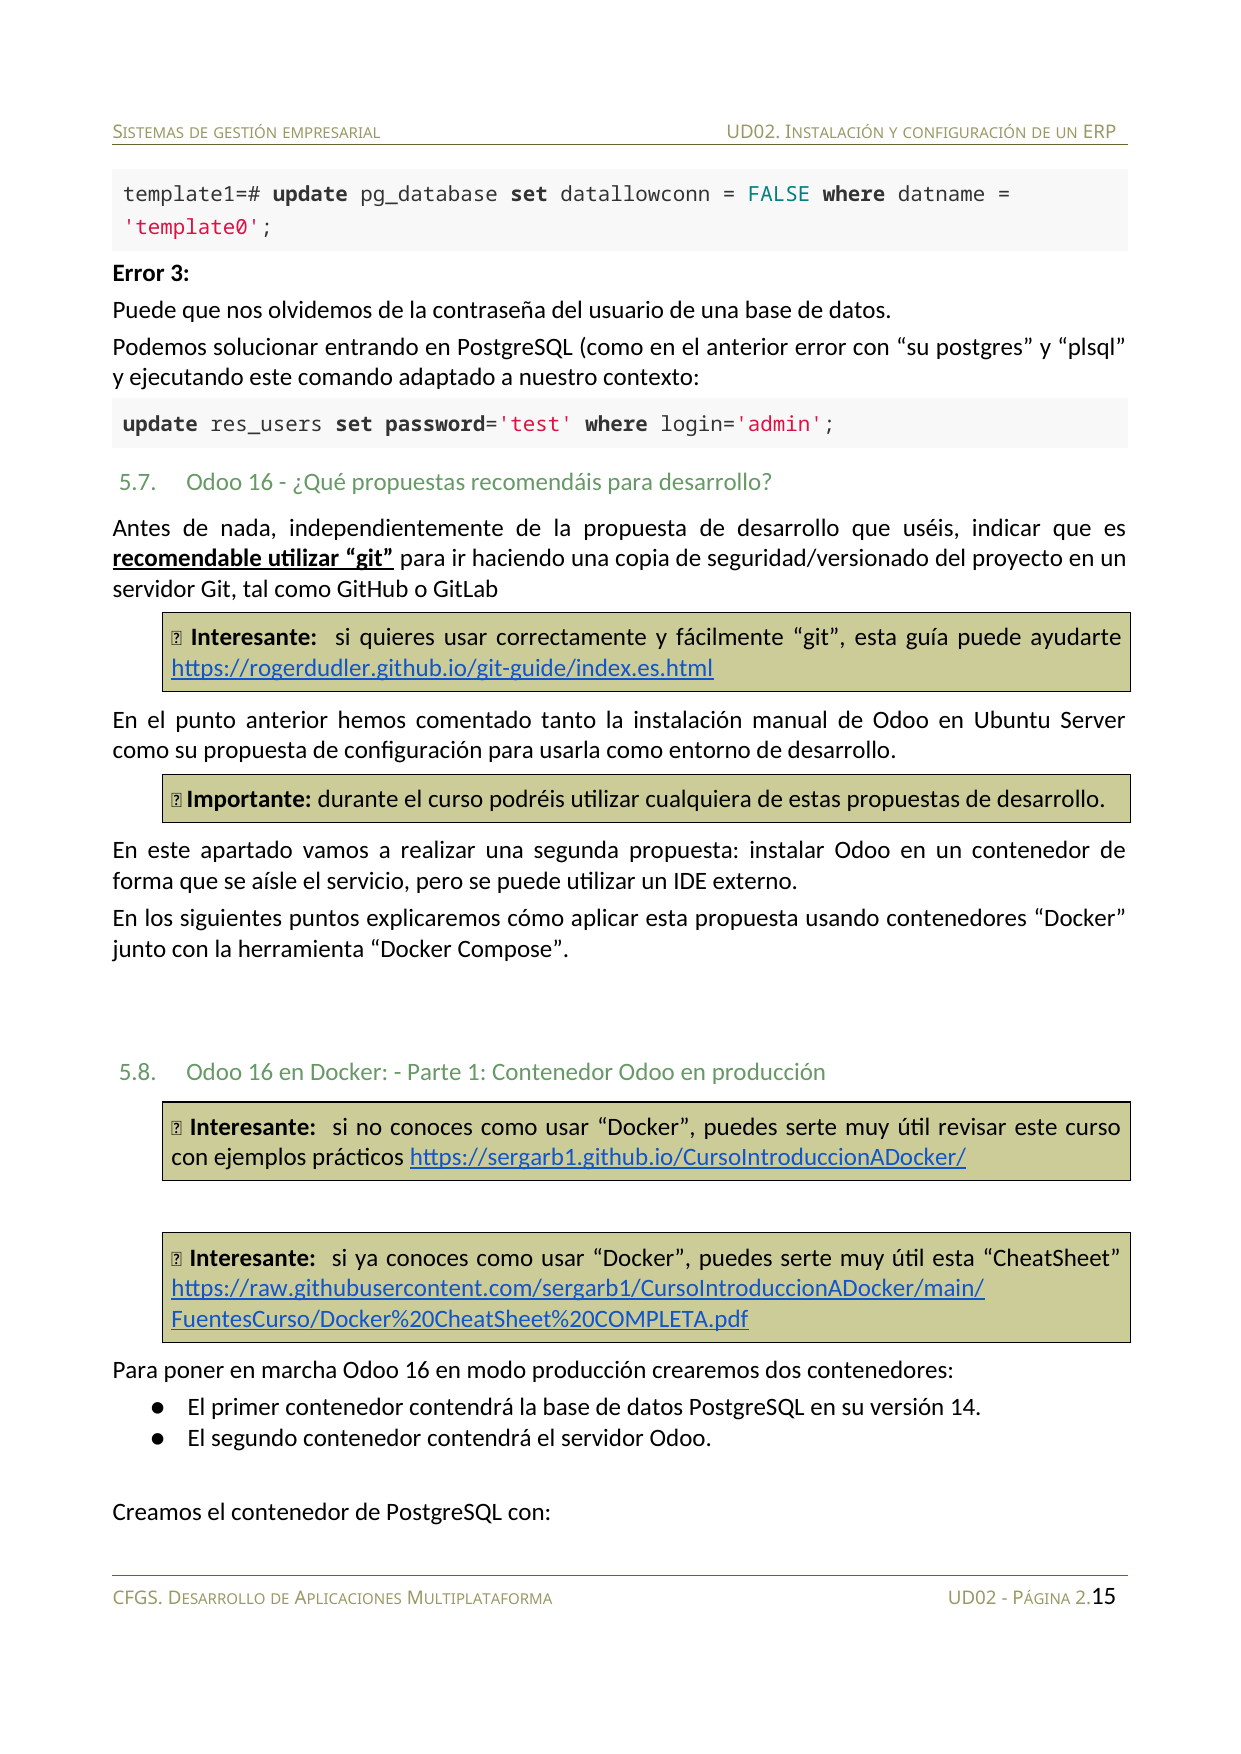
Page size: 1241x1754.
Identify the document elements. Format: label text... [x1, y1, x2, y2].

subtitle Odoo 16 - ¿Qué propuestas recomendáis para desarrollo? [156, 466, 1128, 497]
table_header update res_users set password='test' where login='admin'; [112, 398, 1128, 448]
subtitle Odoo 16 en Docker: - Parte 1: Contenedor Odoo en producción [156, 1056, 1128, 1087]
text Error 3: [112, 257, 1128, 287]
text Antes de nada, independientemente de la propuesta de desarrollo que uséis, indicar que es recomendable utilizar “git” para ir haciendo una copia de seguridad/versionado del proyecto en un servidor Git, tal como GitHub o GitLab [112, 512, 1128, 603]
text Creamos el contenedor de PostgreSQL con: [112, 1496, 1128, 1526]
text Podemos solucionar entrando en PostgreSQL (como en el anterior error con “su postgres” y “plsql” y ejecutando este comando adaptado a nuestro contexto: [112, 331, 1128, 392]
text Para poner en marcha Odoo 16 en modo producción crearemos dos contenedores: [112, 1354, 1128, 1385]
text En los siguientes puntos explicaremos cómo aplicar esta propuesta usando contenedores “Docker” junto con la herramienta “Docker Compose”. [112, 902, 1128, 963]
text 💬 Interesante: si quieres usar correctamente y fácilmente “git”, esta guía puede ayudarte https://rogerdudler.github.io/git-guide/index.es.html [163, 613, 1130, 691]
list El segundo contenedor contendrá el servidor Odoo. [150, 1422, 1128, 1452]
text 💬 Interesante: si no conoces como usar “Docker”, puedes serte muy útil revisar este curso con ejemplos prácticos https://sergarb1.github.io/CursoIntroduccionADocker/ [163, 1103, 1130, 1180]
list El primer contenedor contendrá la base de datos PostgreSQL en su versión 14. [150, 1391, 1128, 1422]
text Puede que nos olvidemos de la contraseña del usuario de una base de datos. [112, 294, 1128, 324]
text 💬 Interesante: si ya conoces como usar “Docker”, puedes serte muy útil esta “CheatSheet” https://raw.githubusercontent.com/sergarb1/CursoIntroduccionADocker/main/FuentesCurso/Docker%20CheatSheet%20COMPLETA.pdf [163, 1233, 1130, 1342]
text En este apartado vamos a realizar una segunda propuesta: instalar Odoo en un contenedor de forma que se aísle el servicio, pero se puede utilizar un IDE externo. [112, 835, 1128, 896]
text En el punto anterior hemos comentado tanto la instalación manual de Odoo en Ubuntu Server como su propuesta de configuración para usarla como entorno de desarrollo. [112, 704, 1128, 765]
text 📖 Importante: durante el curso podréis utilizar cualquiera de estas propuestas de desarrollo. [163, 775, 1130, 822]
table_header template1=# update pg_database set datallowconn = FALSE where datname = 'template0'; [112, 169, 1128, 251]
